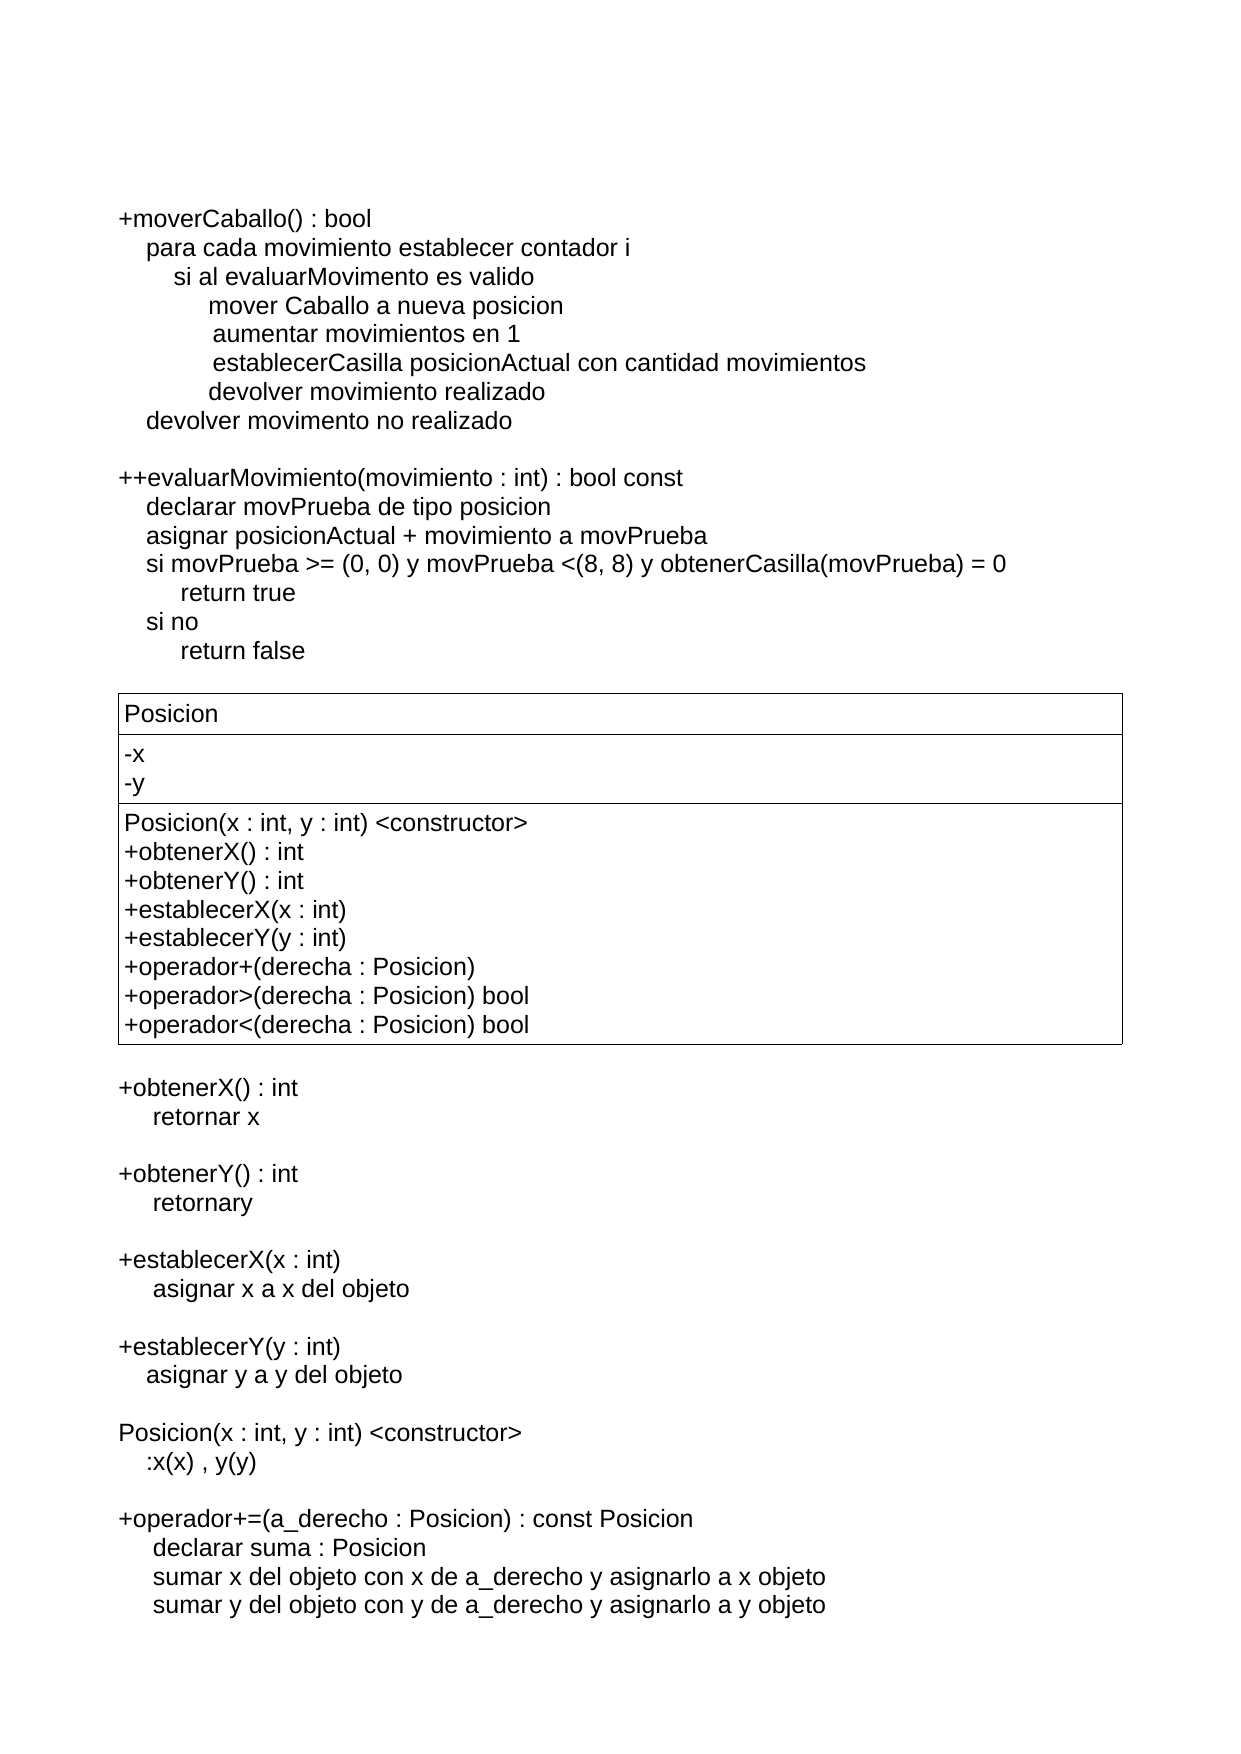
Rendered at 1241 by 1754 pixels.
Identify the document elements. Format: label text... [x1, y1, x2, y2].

text ++evaluarMovimiento(movimiento : int) : bool const [118, 463, 1122, 492]
text +establecerY(y : int) [118, 1332, 1122, 1360]
text para cada movimiento establecer contador i [118, 233, 1122, 262]
text asignar posicionActual + movimiento a movPrueba [118, 521, 1122, 549]
text +obtenerX() : int [118, 1073, 1122, 1102]
text aumentar movimientos en 1 [118, 319, 1122, 348]
table_cell -x -y [119, 735, 1122, 802]
text Posicion(x : int, y : int) <constructor> [118, 1418, 1122, 1447]
text declarar suma : Posicion [118, 1533, 1122, 1562]
text devolver movimento no realizado [118, 406, 1122, 434]
text :x(x) , y(y) [118, 1447, 1122, 1475]
text si al evaluarMovimento es valido [118, 262, 1122, 291]
text +establecerX(x : int) [118, 1245, 1122, 1274]
text si no [118, 607, 1122, 636]
text retornar x [118, 1102, 1122, 1130]
text +moverCaballo() : bool [118, 204, 1122, 233]
text +operador+=(a_derecho : Posicion) : const Posicion [118, 1504, 1122, 1533]
text retornary [118, 1188, 1122, 1217]
text return true [118, 578, 1122, 607]
text mover Caballo a nueva posicion [118, 291, 1122, 319]
text +obtenerY() : int [118, 1159, 1122, 1188]
table_header Posicion [119, 694, 1122, 733]
text sumar x del objeto con x de a_derecho y asignarlo a x objeto [118, 1562, 1122, 1590]
table_cell Posicion(x : int, y : int) <constructor> +obtenerX() : int +obtenerY() : int +establecerX(x : int) +establecerY(y : int) +operador+(derecha : Posicion) +operador>(derecha : Posicion) bool +operador<(derecha : Posicion) bool [119, 804, 1122, 1044]
text devolver movimiento realizado [118, 377, 1122, 406]
text sumar y del objeto con y de a_derecho y asignarlo a y objeto [118, 1590, 1122, 1619]
text return false [118, 636, 1122, 664]
text asignar y a y del objeto [118, 1360, 1122, 1389]
text declarar movPrueba de tipo posicion [118, 492, 1122, 521]
text si movPrueba >= (0, 0) y movPrueba <(8, 8) y obtenerCasilla(movPrueba) = 0 [118, 549, 1122, 578]
text establecerCasilla posicionActual con cantidad movimientos [118, 348, 1122, 377]
text asignar x a x del objeto [118, 1274, 1122, 1303]
